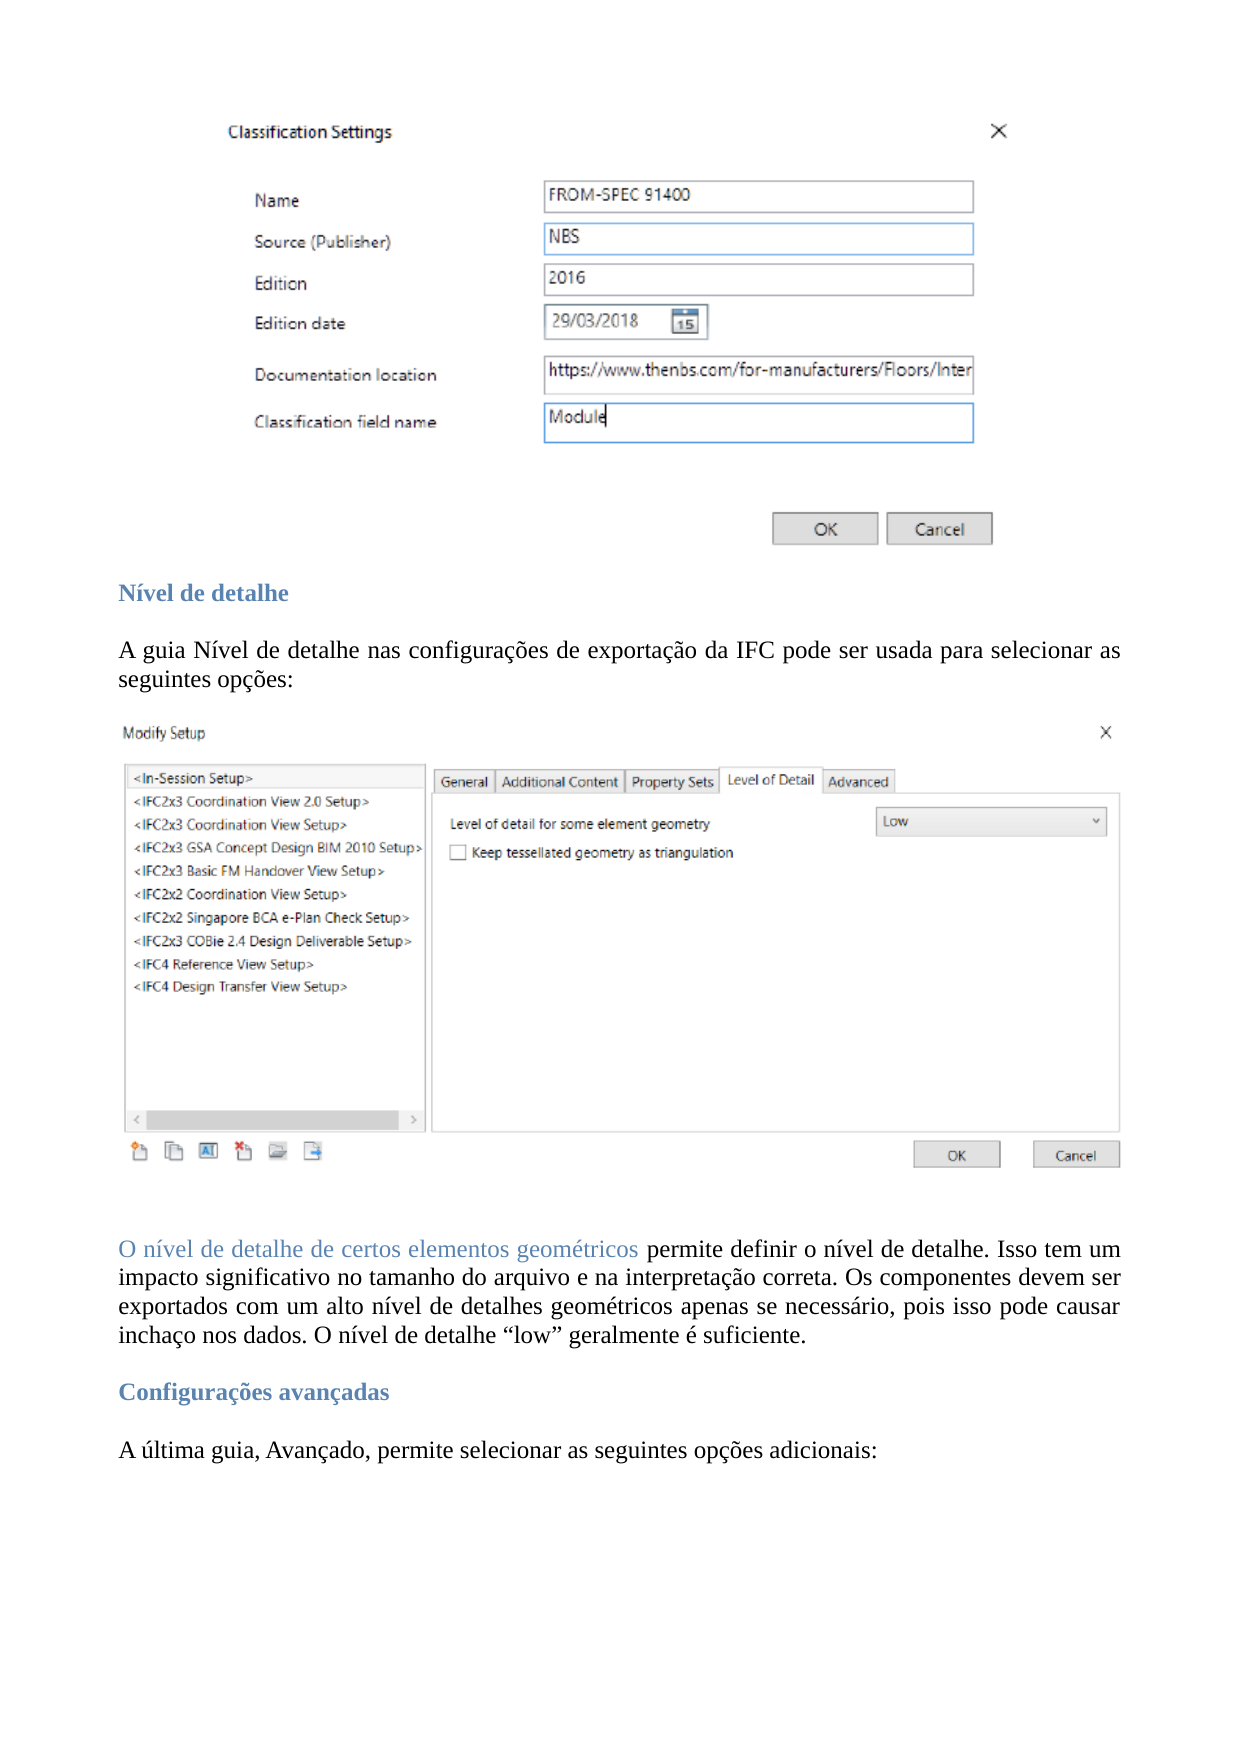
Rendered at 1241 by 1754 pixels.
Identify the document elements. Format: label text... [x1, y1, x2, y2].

text O nível de detalhe de certos elementos geométricos permite definir o nível de detalhe. Isso tem um impacto significativo no tamanho do arquivo e na interpretação correta. Os componentes devem ser exportados com um alto nível de detalhes geométricos apenas se necessário, pois isso pode causar inchaço nos dados. O nível de detalhe “low” geralmente é suficiente. [118, 1234, 1122, 1349]
picture [225, 118, 1015, 550]
text A guia Nível de detalhe nas configurações de exportação da IFC pode ser usada para selecionar as seguintes opções: [118, 636, 1122, 693]
text A última guia, Avançado, permite selecionar as seguintes opções adicionais: [118, 1435, 1122, 1464]
picture [118, 721, 1123, 1177]
text Nível de detalhe [118, 578, 1122, 607]
text Configurações avançadas [118, 1377, 1122, 1406]
